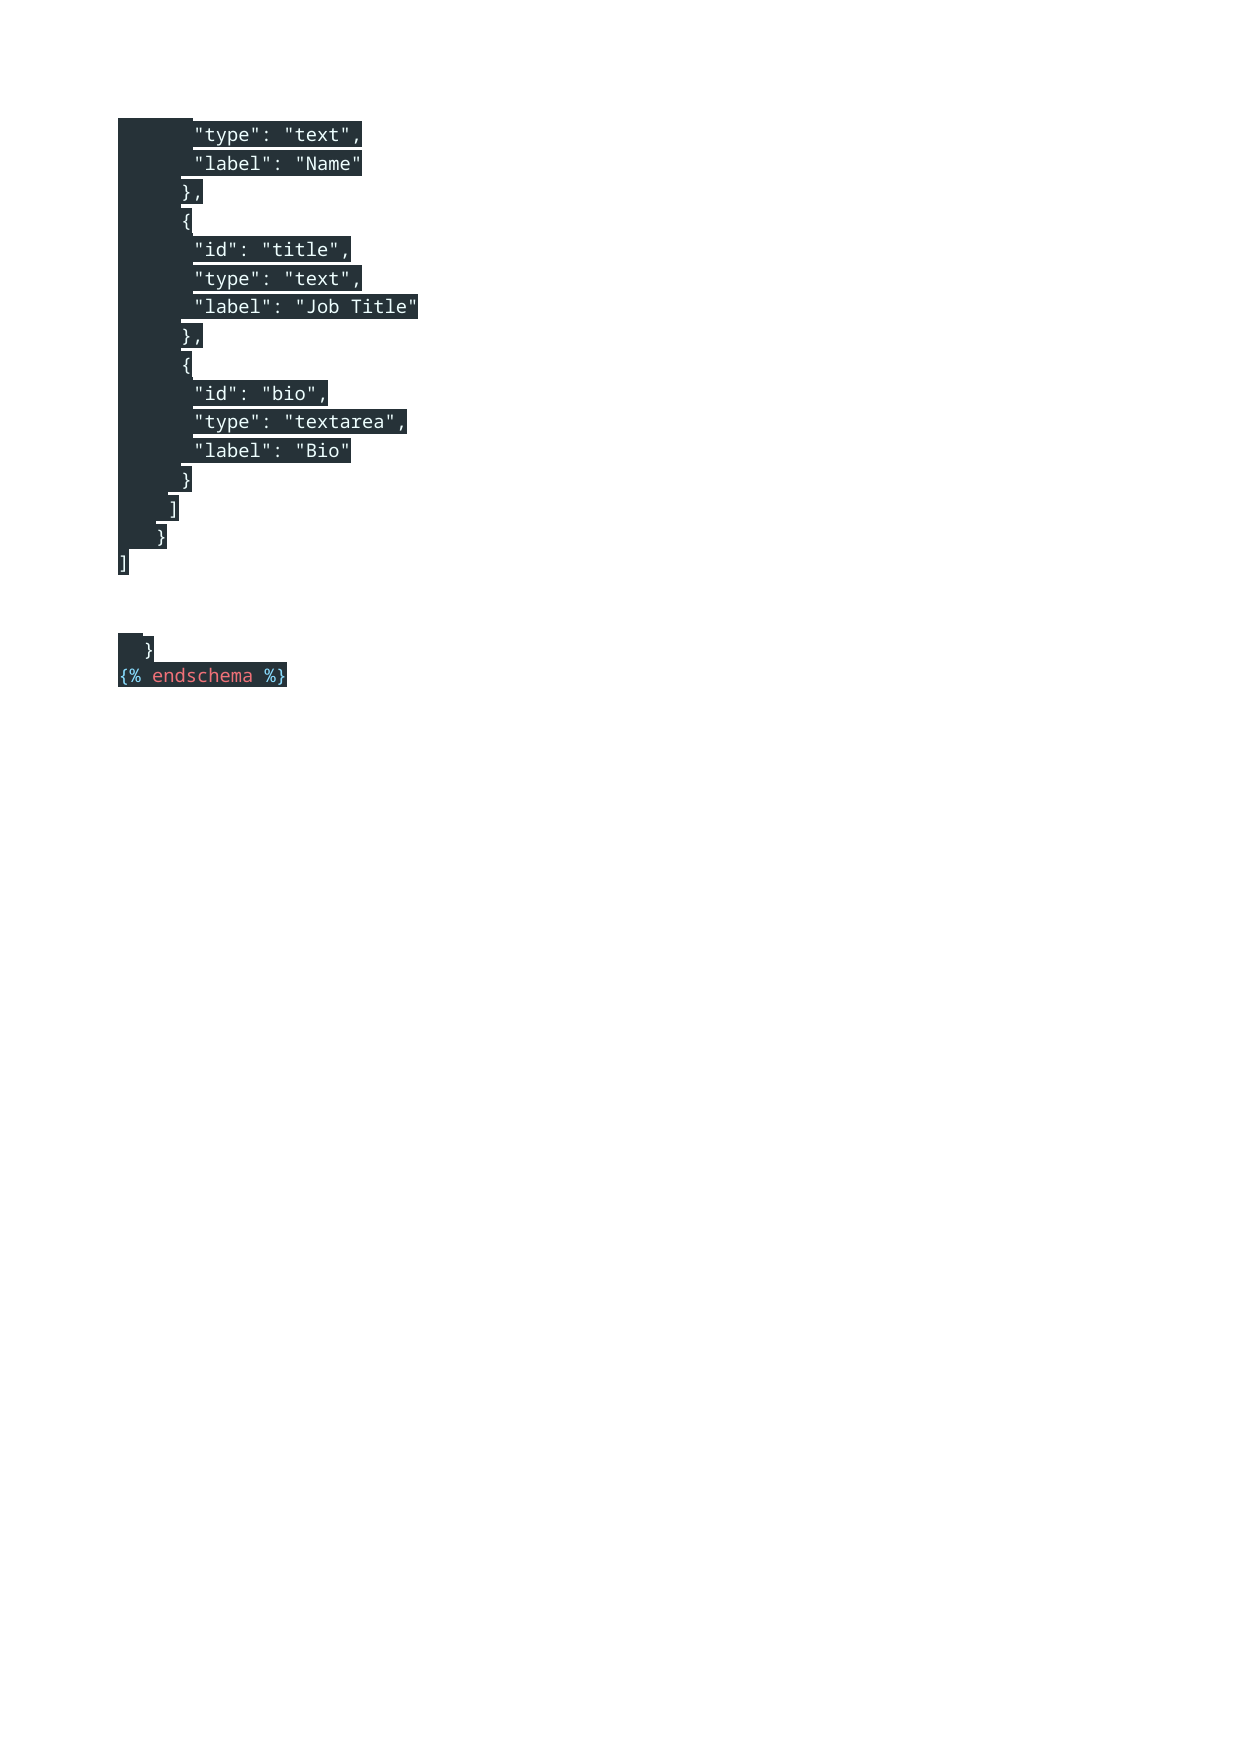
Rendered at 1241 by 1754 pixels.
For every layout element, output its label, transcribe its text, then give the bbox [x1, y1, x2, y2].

text {% endschema %} [118, 662, 1122, 687]
text "id": "title", [118, 233, 1122, 262]
text }, [118, 319, 1122, 348]
text "type": "textarea", [118, 406, 1122, 434]
text { [118, 348, 1122, 377]
text "type": "text", [118, 262, 1122, 291]
text } [118, 463, 1122, 492]
text } [118, 521, 1122, 549]
text ] [118, 549, 1122, 575]
text "id": "bio", [118, 377, 1122, 406]
text }, [118, 176, 1122, 204]
text "label": "Name" [118, 147, 1122, 176]
text "label": "Job Title" [118, 291, 1122, 319]
text "type": "text", [118, 118, 1122, 147]
text } [118, 633, 1122, 662]
text { [118, 204, 1122, 233]
text ] [118, 492, 1122, 521]
text "label": "Bio" [118, 434, 1122, 463]
